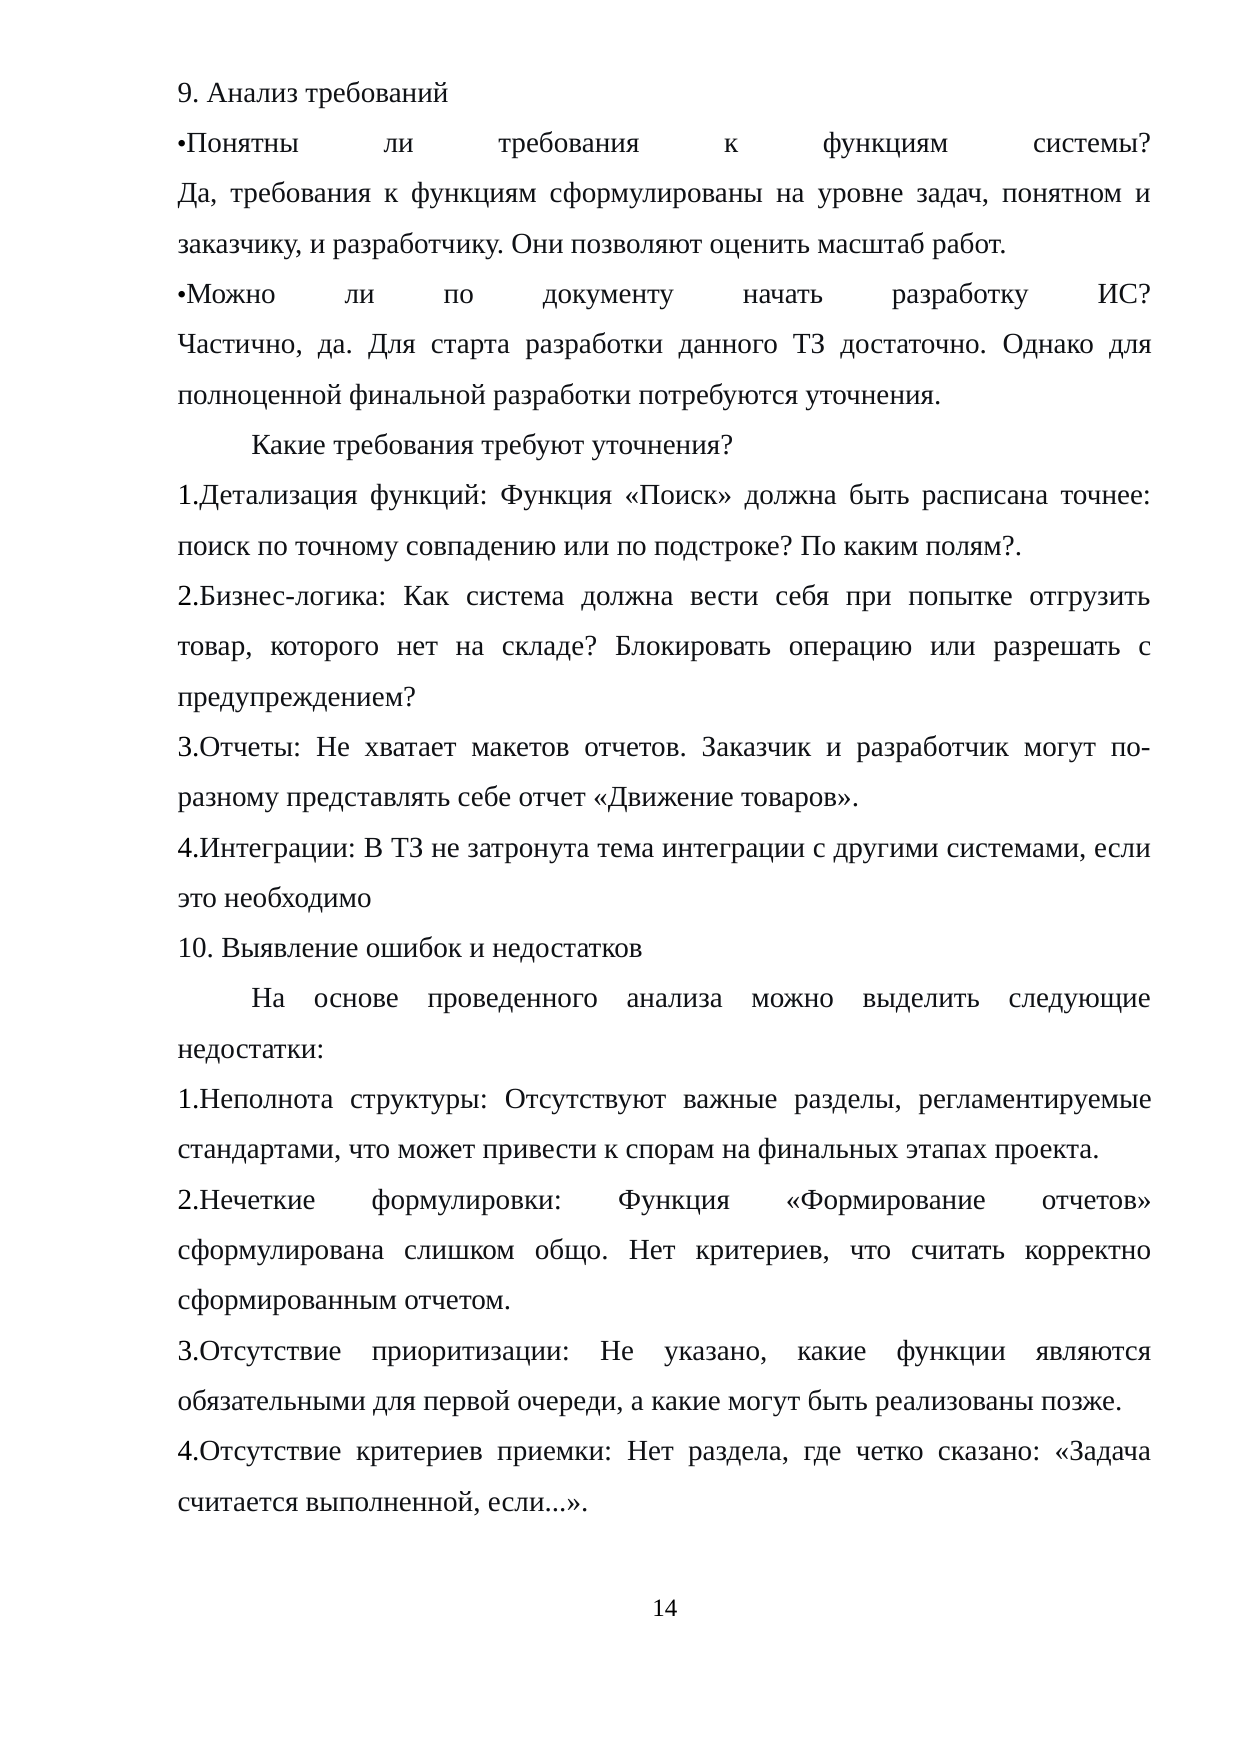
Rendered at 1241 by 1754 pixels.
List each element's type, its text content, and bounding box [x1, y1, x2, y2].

list Неполнота структуры: Отсутствуют важные разделы, регламентируемые стандартами, что может привести к спорам на финальных этапах проекта. [177, 1081, 1152, 1165]
list Отсутствие приоритизации: Не указано, какие функции являются обязательными для первой очереди, а какие могут быть реализованы позже. [177, 1333, 1152, 1417]
subtitle 9. Анализ требований [177, 75, 1152, 108]
list Бизнес-логика: Как система должна вести себя при попытке отгрузить товар, которого нет на складе? Блокировать операцию или разрешать с предупреждением? [177, 578, 1152, 712]
text Какие требования требуют уточнения? [177, 427, 1152, 461]
text На основе проведенного анализа можно выделить следующие недостатки: [177, 981, 1152, 1064]
subtitle 10. Выявление ошибок и недостатков [177, 930, 1152, 964]
list Можно ли по документу начать разработку ИС? Частично, да. Для старта разработки данного ТЗ достаточно. Однако для полноценной финальной разработки потребуются уточнения. [177, 276, 1152, 410]
list Понятны ли требования к функциям системы? Да, требования к функциям сформулированы на уровне задач, понятном и заказчику, и разработчику. Они позволяют оценить масштаб работ. [177, 125, 1152, 259]
list Интеграции: В ТЗ не затронута тема интеграции с другими системами, если это необходимо [177, 830, 1152, 913]
list Отчеты: Не хватает макетов отчетов. Заказчик и разработчик могут по-разному представлять себе отчет «Движение товаров». [177, 729, 1152, 813]
list Нечеткие формулировки: Функция «Формирование отчетов» сформулирована слишком общо. Нет критериев, что считать корректно сформированным отчетом. [177, 1182, 1152, 1316]
list Детализация функций: Функция «Поиск» должна быть расписана точнее: поиск по точному совпадению или по подстроке? По каким полям?. [177, 477, 1152, 561]
list Отсутствие критериев приемки: Нет раздела, где четко сказано: «Задача считается выполненной, если...». [177, 1433, 1152, 1517]
